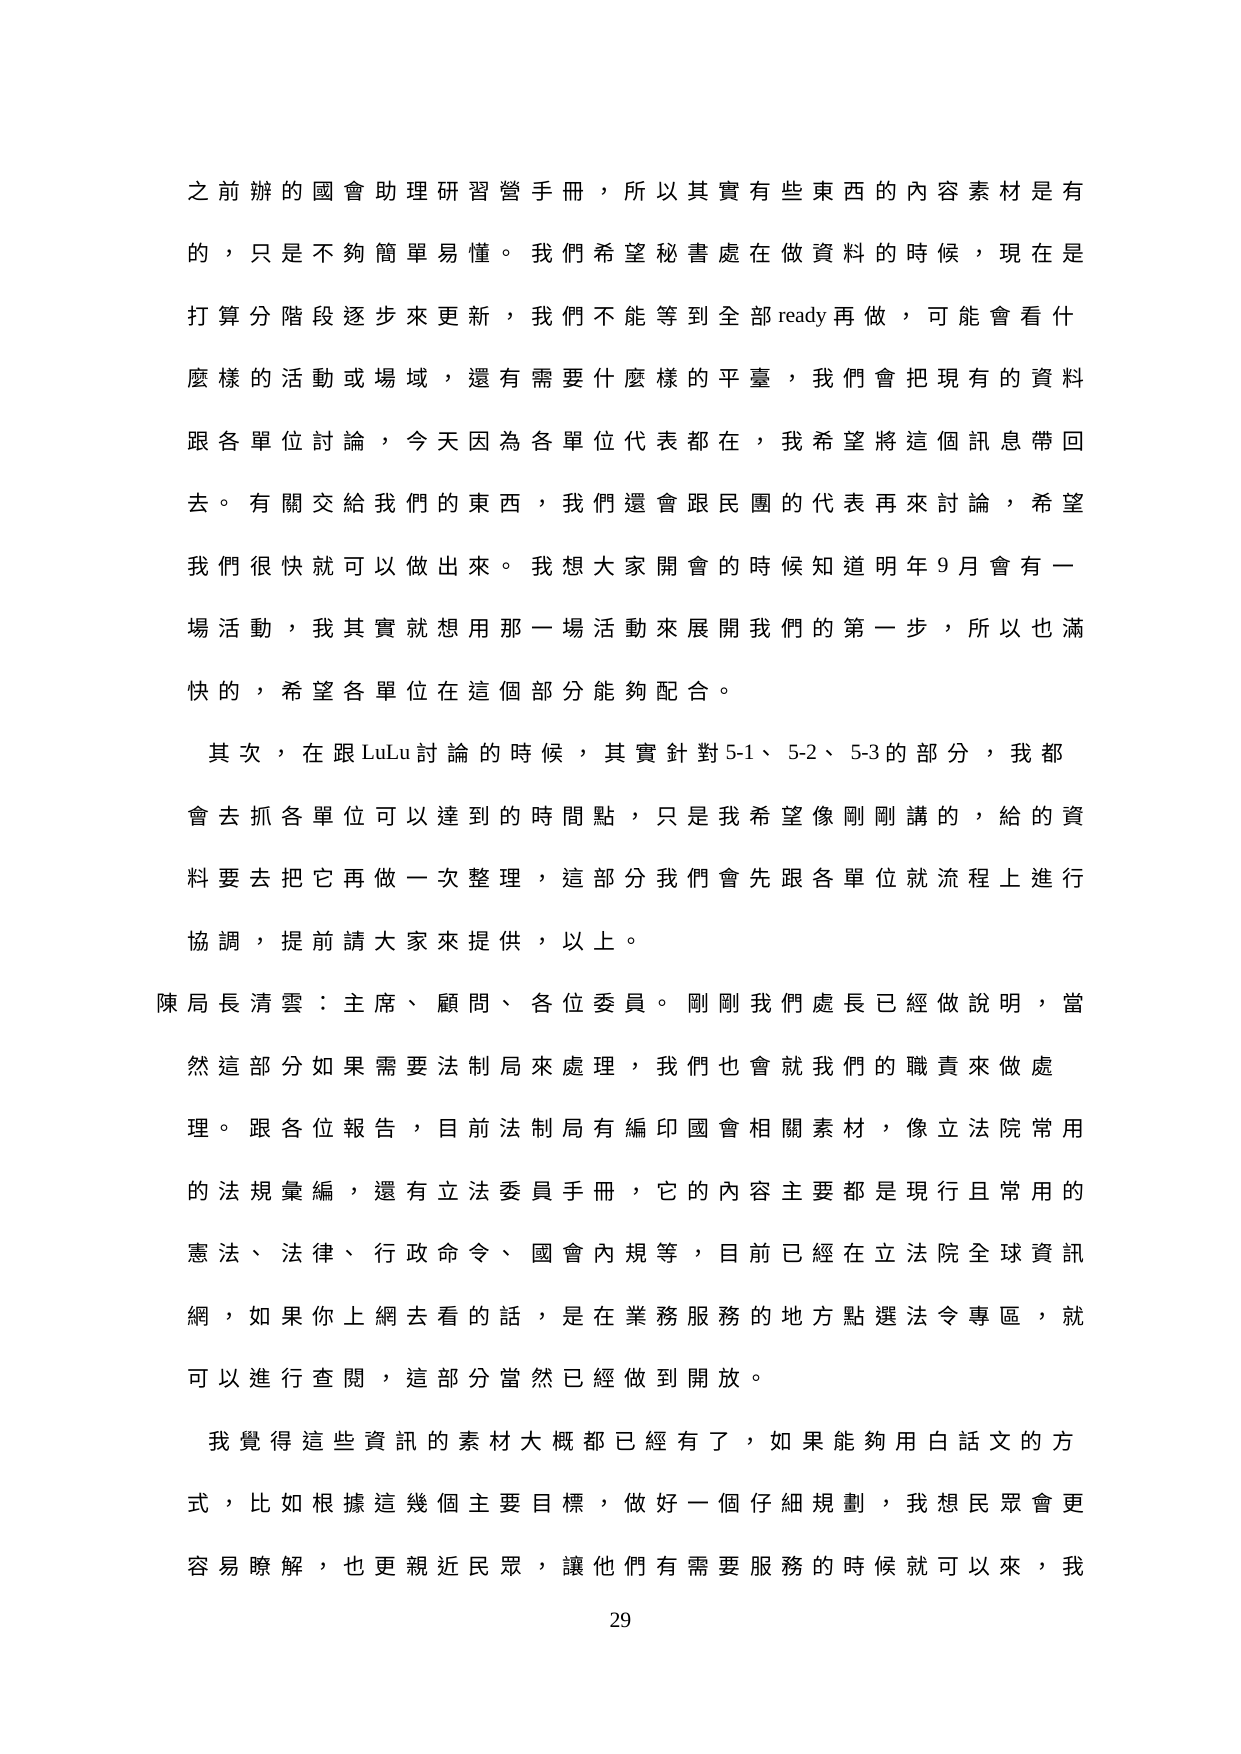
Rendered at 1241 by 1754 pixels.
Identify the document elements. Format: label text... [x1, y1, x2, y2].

text 陳局長清雲：主席、顧問、各位委員。剛剛我們處長已經做說明，當然這部分如果需要法制局來處理，我們也會就我們的職責來做處理。跟各位報告，目前法制局有編印國會相關素材，像立法院常用的法規彙編，還有立法委員手冊，它的內容主要都是現行且常用的憲法、法律、行政命令、國會內規等，目前已經在立法院全球資訊網，如果你上網去看的話，是在業務服務的地方點選法令專區，就可以進行查閱，這部分當然已經做到開放。 [151, 971, 1089, 1408]
text 之前辦的國會助理研習營手冊，所以其實有些東西的內容素材是有的，只是不夠簡單易懂。我們希望秘書處在做資料的時候，現在是打算分階段逐步來更新，我們不能等到全部ready再做，可能會看什麼樣的活動或場域，還有需要什麼樣的平臺，我們會把現有的資料跟各單位討論，今天因為各單位代表都在，我希望將這個訊息帶回去。有關交給我們的東西，我們還會跟民團的代表再來討論，希望我們很快就可以做出來。我想大家開會的時候知道明年9月會有一場活動，我其實就想用那一場活動來展開我們的第一步，所以也滿快的，希望各單位在這個部分能夠配合。 [151, 158, 1089, 721]
text 其次，在跟LuLu討論的時候，其實針對5-1、5-2、5-3的部分，我都會去抓各單位可以達到的時間點，只是我希望像剛剛講的，給的資料要去把它再做一次整理，這部分我們會先跟各單位就流程上進行協調，提前請大家來提供，以上。 [173, 721, 1089, 971]
text 我覺得這些資訊的素材大概都已經有了，如果能夠用白話文的方式，比如根據這幾個主要目標，做好一個仔細規劃，我想民眾會更容易瞭解，也更親近民眾，讓他們有需要服務的時候就可以來，我 [173, 1408, 1089, 1596]
